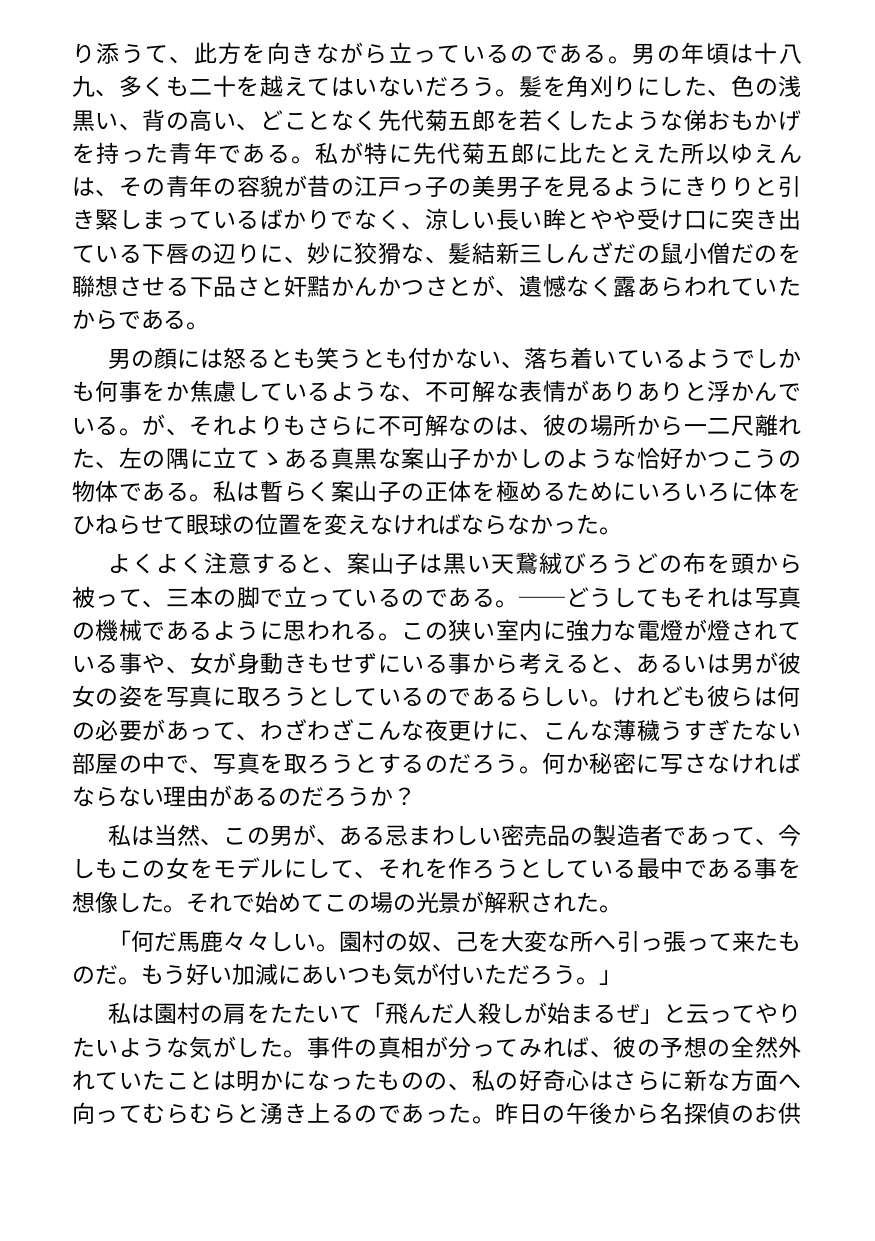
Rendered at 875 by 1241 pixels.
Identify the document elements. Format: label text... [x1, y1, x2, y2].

text 私は当然、この男が、ある忌まわしい密売品の製造者であって、今しもこの女をモデルにして、それを作ろうとしている最中である事を想像した。それで始めてこの場の光景が解釈された。 [72, 818, 802, 918]
text り添うて、此方を向きながら立っているのである。男の年頃は十八九、多くも二十を越えてはいないだろう。髪を角刈りにした、色の浅黒い、背の高い、どことなく先代菊五郎を若くしたような俤おもかげを持った青年である。私が特に先代菊五郎に比たとえた所以ゆえんは、その青年の容貌が昔の江戸っ子の美男子を見るようにきりりと引き緊しまっているばかりでなく、涼しい長い眸とやや受け口に突き出ている下唇の辺りに、妙に狡猾な、髪結新三しんざだの鼠小僧だのを聯想させる下品さと奸黠かんかつさとが、遺憾なく露あらわれていたからである。 [72, 36, 802, 335]
text 男の顔には怒るとも笑うとも付かない、落ち着いているようでしかも何事をか焦慮しているような、不可解な表情がありありと浮かんでいる。が、それよりもさらに不可解なのは、彼の場所から一二尺離れた、左の隅に立てゝある真黒な案山子かかしのような恰好かつこうの物体である。私は暫らく案山子の正体を極めるためにいろいろに体をひねらせて眼球の位置を変えなければならなかった。 [72, 341, 802, 540]
text 「何だ馬鹿々々しい。園村の奴、己を大変な所へ引っ張って来たものだ。もう好い加減にあいつも気が付いただろう。」 [72, 924, 802, 990]
text 私は園村の肩をたたいて「飛んだ人殺しが始まるぜ」と云ってやりたいような気がした。事件の真相が分ってみれば、彼の予想の全然外れていたことは明かになったものの、私の好奇心はさらに新な方面へ向ってむらむらと湧き上るのであった。昨日の午後から名探偵のお供 [72, 996, 802, 1129]
text よくよく注意すると、案山子は黒い天鵞絨びろうどの布を頭から被って、三本の脚で立っているのである。──どうしてもそれは写真の機械であるように思われる。この狭い室内に強力な電燈が燈されている事や、女が身動きもせずにいる事から考えると、あるいは男が彼女の姿を写真に取ろうとしているのであるらしい。けれども彼らは何の必要があって、わざわざこんな夜更けに、こんな薄穢うすぎたない部屋の中で、写真を取ろうとするのだろう。何か秘密に写さなければならない理由があるのだろうか？ [72, 546, 802, 812]
